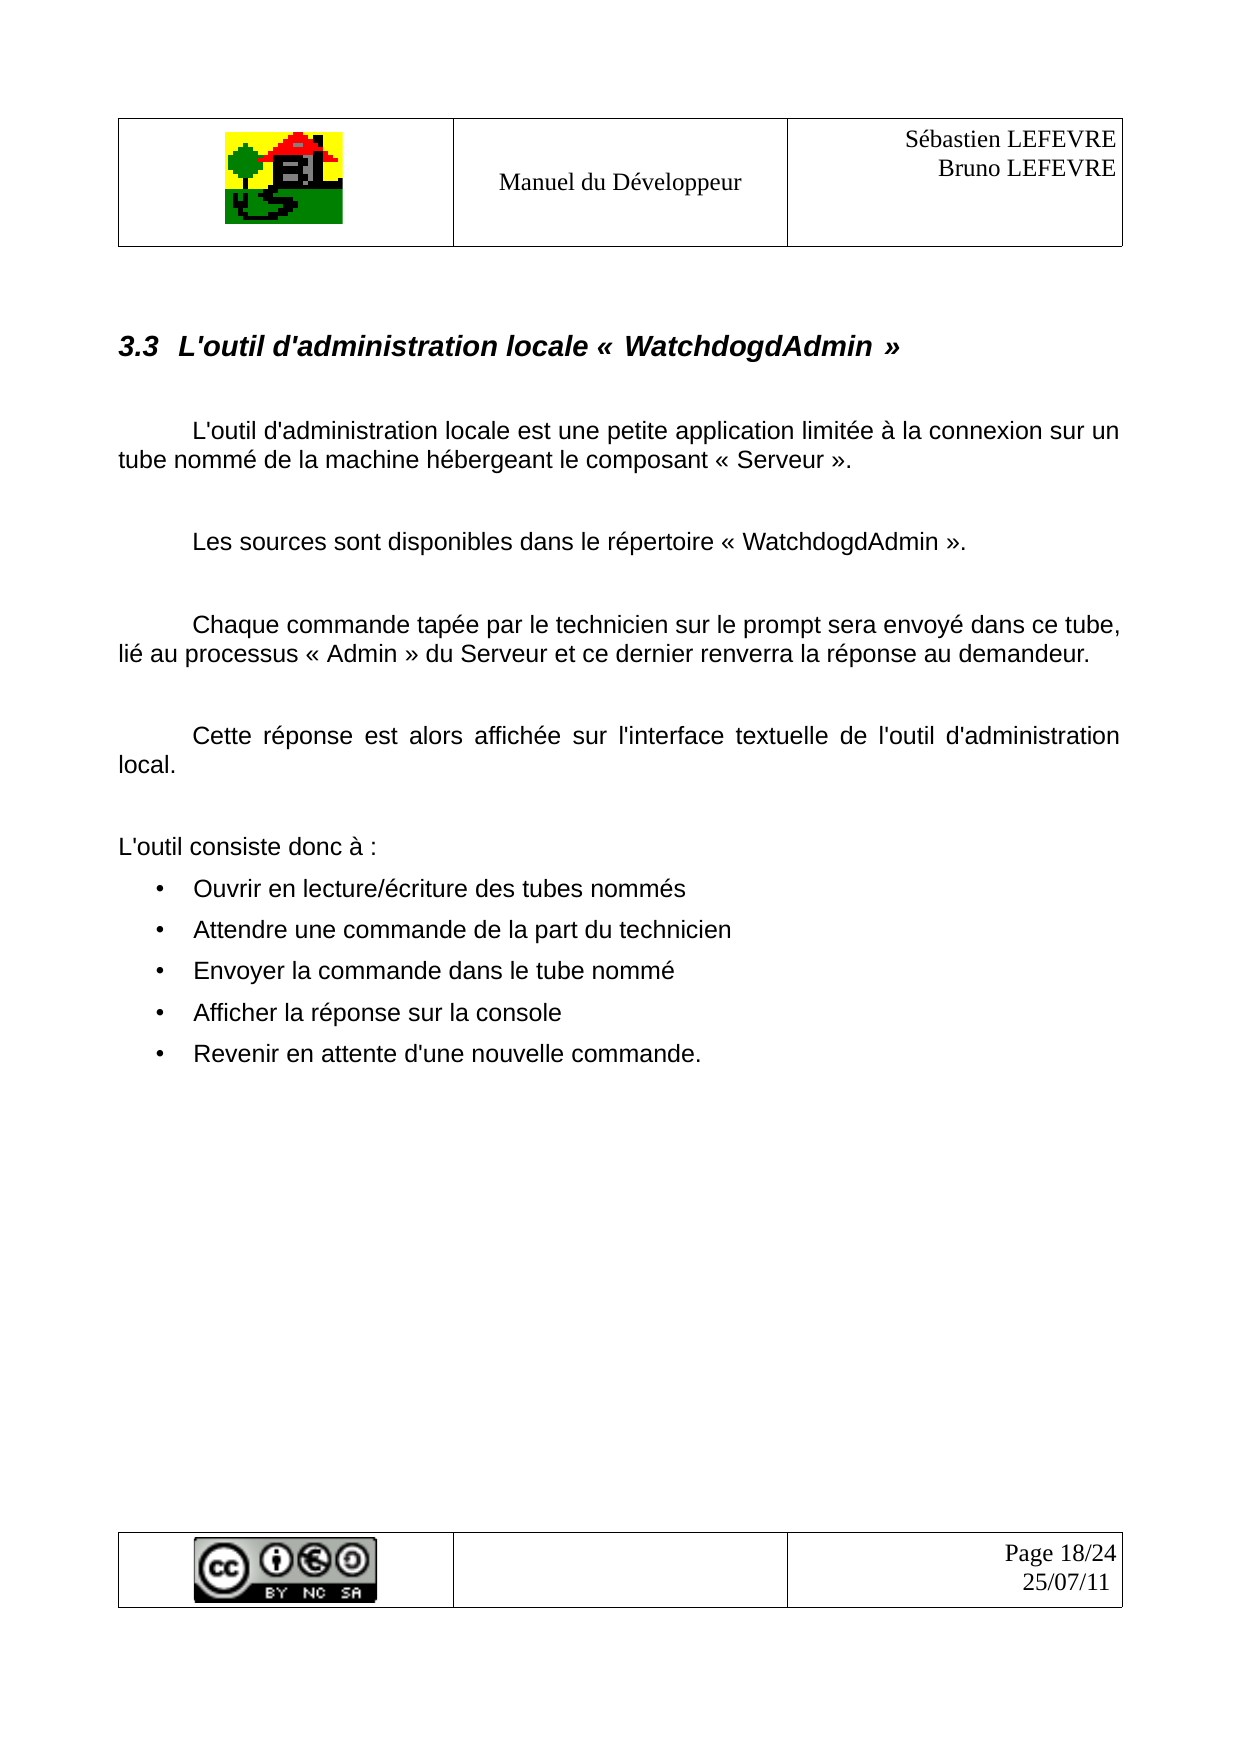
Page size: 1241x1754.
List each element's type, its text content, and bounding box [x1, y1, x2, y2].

subtitle L'outil d'administration locale « WatchdogdAdmin » [118, 329, 1122, 362]
picture [225, 132, 343, 224]
text L'outil consiste donc à : [118, 832, 1122, 861]
list Attendre une commande de la part du technicien [156, 915, 1122, 944]
text Chaque commande tapée par le technicien sur le prompt sera envoyé dans ce tube, lié au processus « Admin » du Serveur et ce dernier renverra la réponse au demandeur. [118, 610, 1122, 667]
text Cette réponse est alors affichée sur l'interface textuelle de l'outil d'administration local. [118, 721, 1122, 779]
picture [193, 1537, 378, 1603]
list Revenir en attente d'une nouvelle commande. [156, 1039, 1122, 1068]
text L'outil d'administration locale est une petite application limitée à la connexion sur un tube nommé de la machine hébergeant le composant « Serveur ». [118, 416, 1122, 474]
list Afficher la réponse sur la console [156, 998, 1122, 1027]
list Ouvrir en lecture/écriture des tubes nommés [156, 874, 1122, 902]
text Les sources sont disponibles dans le répertoire « WatchdogdAdmin ». [118, 527, 1122, 556]
list Envoyer la commande dans le tube nommé [156, 956, 1122, 985]
